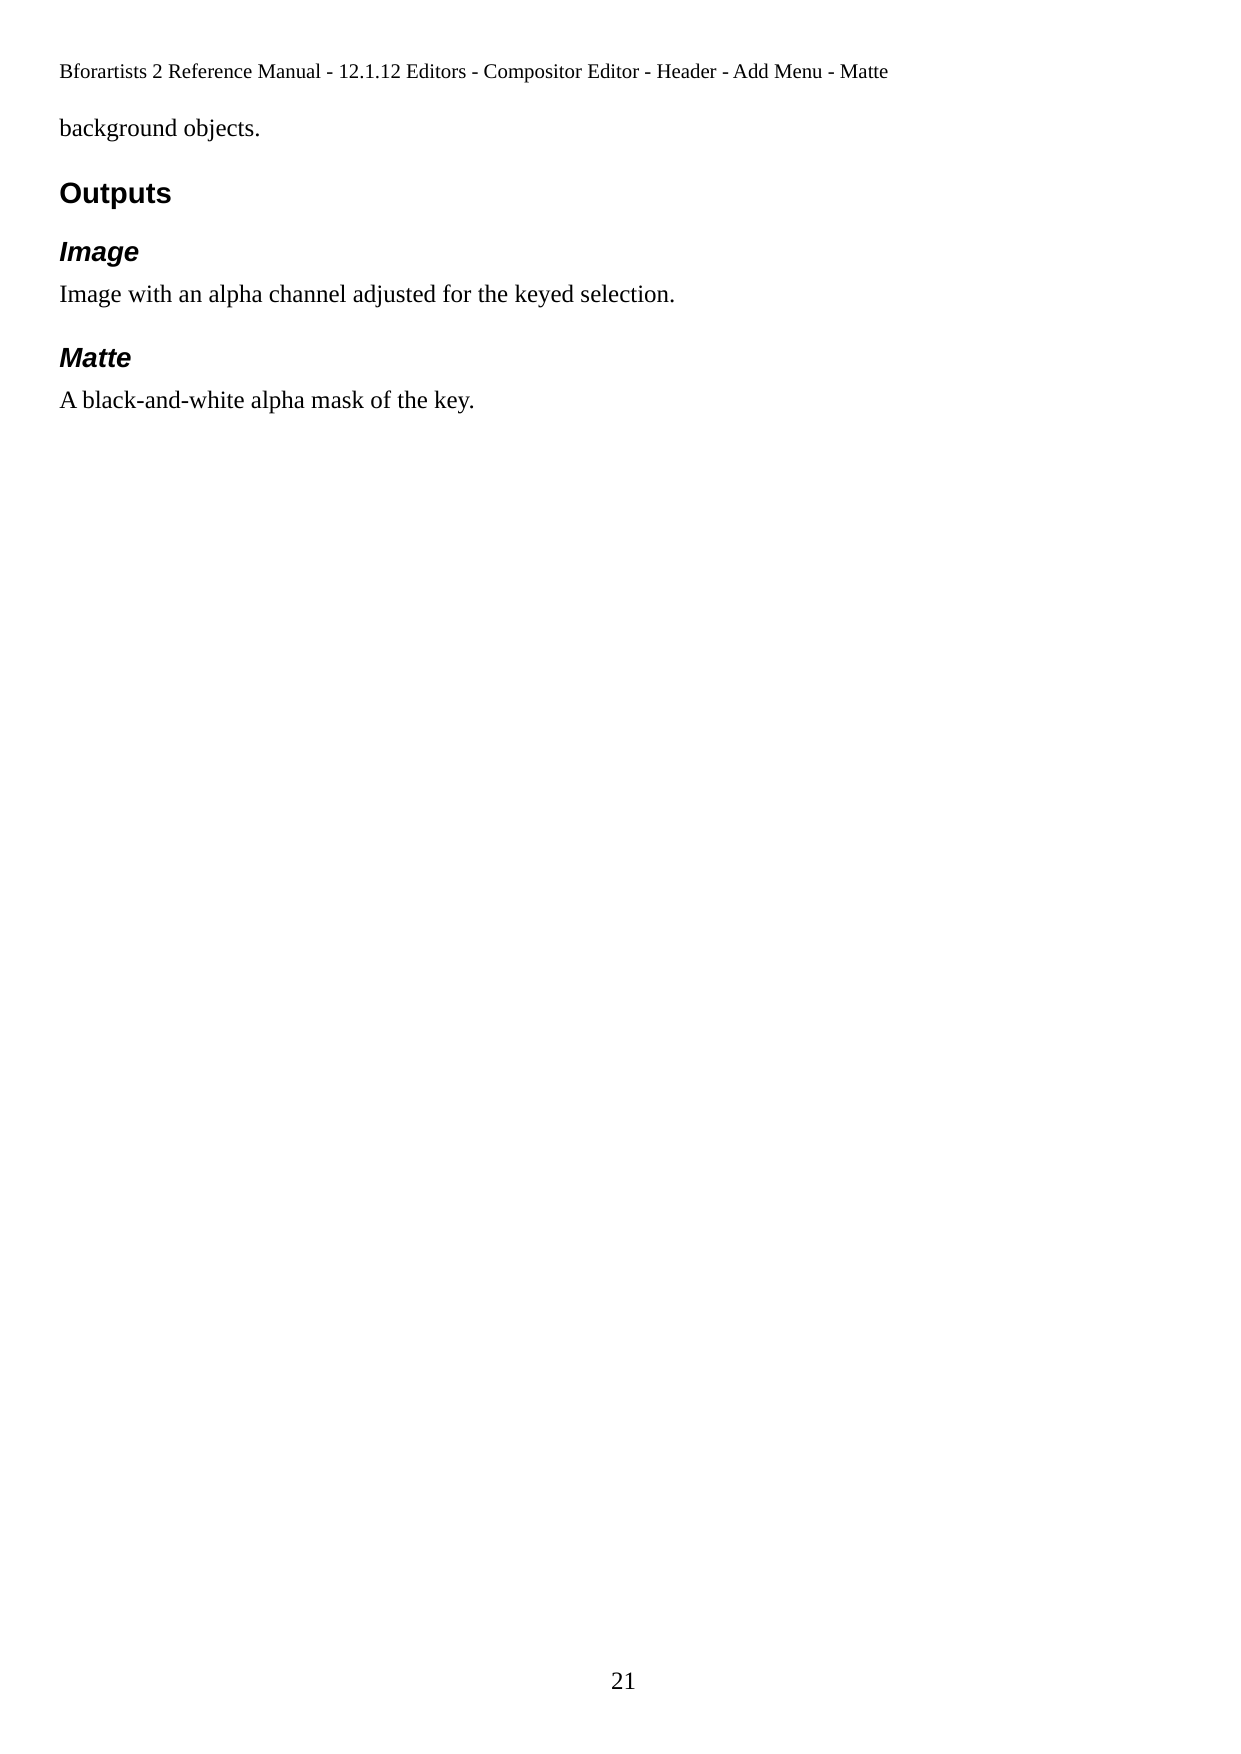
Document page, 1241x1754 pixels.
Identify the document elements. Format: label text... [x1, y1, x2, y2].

text Image with an alpha channel adjusted for the keyed selection. [59, 279, 1181, 308]
subtitle Image [59, 235, 1181, 267]
subtitle Matte [59, 341, 1181, 373]
text A black-and-white alpha mask of the key. [59, 385, 1181, 414]
text background objects. [59, 113, 1181, 141]
subtitle Outputs [59, 176, 1181, 210]
